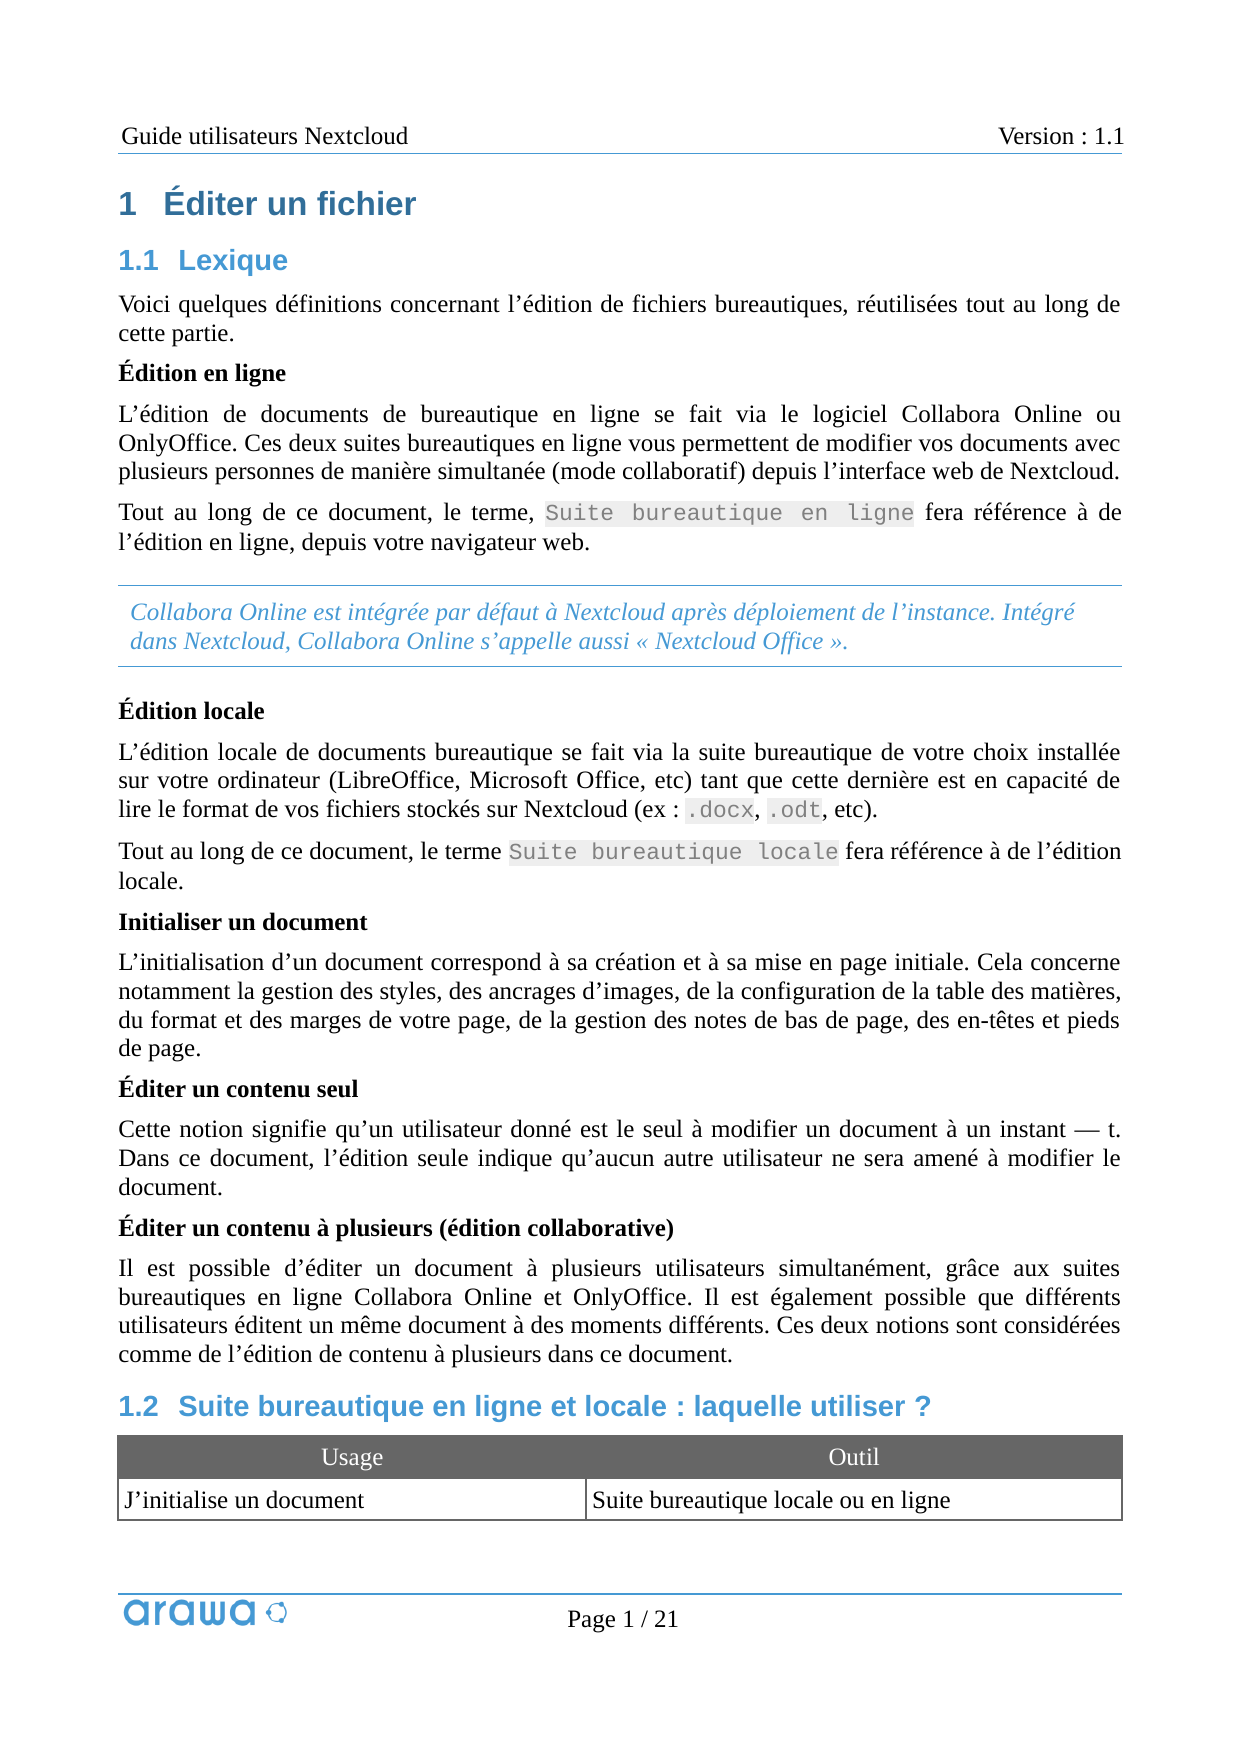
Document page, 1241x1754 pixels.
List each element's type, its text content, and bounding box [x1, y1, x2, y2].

text Cette notion signifie qu’un utilisateur donné est le seul à modifier un document à un instant — t. Dans ce document, l’édition seule indique qu’aucun autre utilisateur ne sera amené à modifier le document. [118, 1114, 1122, 1201]
text L’initialisation d’un document correspond à sa création et à sa mise en page initiale. Cela concerne notamment la gestion des styles, des ancrages d’images, de la configuration de la table des matières, du format et des marges de votre page, de la gestion des notes de bas de page, des en-têtes et pieds de page. [118, 947, 1122, 1062]
text Il est possible d’éditer un document à plusieurs utilisateurs simultanément, grâce aux suites bureautiques en ligne Collabora Online et OnlyOffice. Il est également possible que différents utilisateurs éditent un même document à des moments différents. Ces deux notions sont considérées comme de l’édition de contenu à plusieurs dans ce document. [118, 1253, 1122, 1368]
text Tout au long de ce document, le terme, Suite bureautique en ligne fera référence à de l’édition en ligne, depuis votre navigateur web. [118, 497, 1122, 556]
text Initialiser un document [118, 907, 1122, 936]
table_cell Suite bureautique locale ou en ligne [587, 1479, 1121, 1519]
table_header Usage [119, 1437, 585, 1477]
subtitle Suite bureautique en ligne et locale : laquelle utiliser ? [118, 1389, 1122, 1422]
picture [121, 1597, 290, 1628]
text Tout au long de ce document, le terme Suite bureautique locale fera référence à de l’édition locale. [118, 836, 1122, 895]
text Éditer un contenu seul [118, 1074, 1122, 1103]
subtitle Éditer un fichier [118, 184, 1122, 222]
subtitle Lexique [118, 243, 1122, 277]
text Édition en ligne [118, 358, 1122, 387]
text Voici quelques définitions concernant l’édition de fichiers bureautiques, réutilisées tout au long de cette partie. [118, 289, 1122, 347]
text Édition locale [118, 696, 1122, 725]
table_header Outil [587, 1437, 1121, 1477]
text L’édition locale de documents bureautique se fait via la suite bureautique de votre choix installée sur votre ordinateur (LibreOffice, Microsoft Office, etc) tant que cette dernière est en capacité de lire le format de vos fichiers stockés sur Nextcloud (ex : .docx, .odt, etc). [118, 737, 1122, 824]
text L’édition de documents de bureautique en ligne se fait via le logiciel Collabora Online ou OnlyOffice. Ces deux suites bureautiques en ligne vous permettent de modifier vos documents avec plusieurs personnes de manière simultanée (mode collaboratif) depuis l’interface web de Nextcloud. [118, 399, 1122, 485]
text Éditer un contenu à plusieurs (édition collaborative) [118, 1213, 1122, 1241]
table_cell J’initialise un document [119, 1479, 585, 1519]
text Collabora Online est intégrée par défaut à Nextcloud après déploiement de l’instance. Intégré dans Nextcloud, Collabora Online s’appelle aussi « Nextcloud Office ». [118, 586, 1122, 666]
